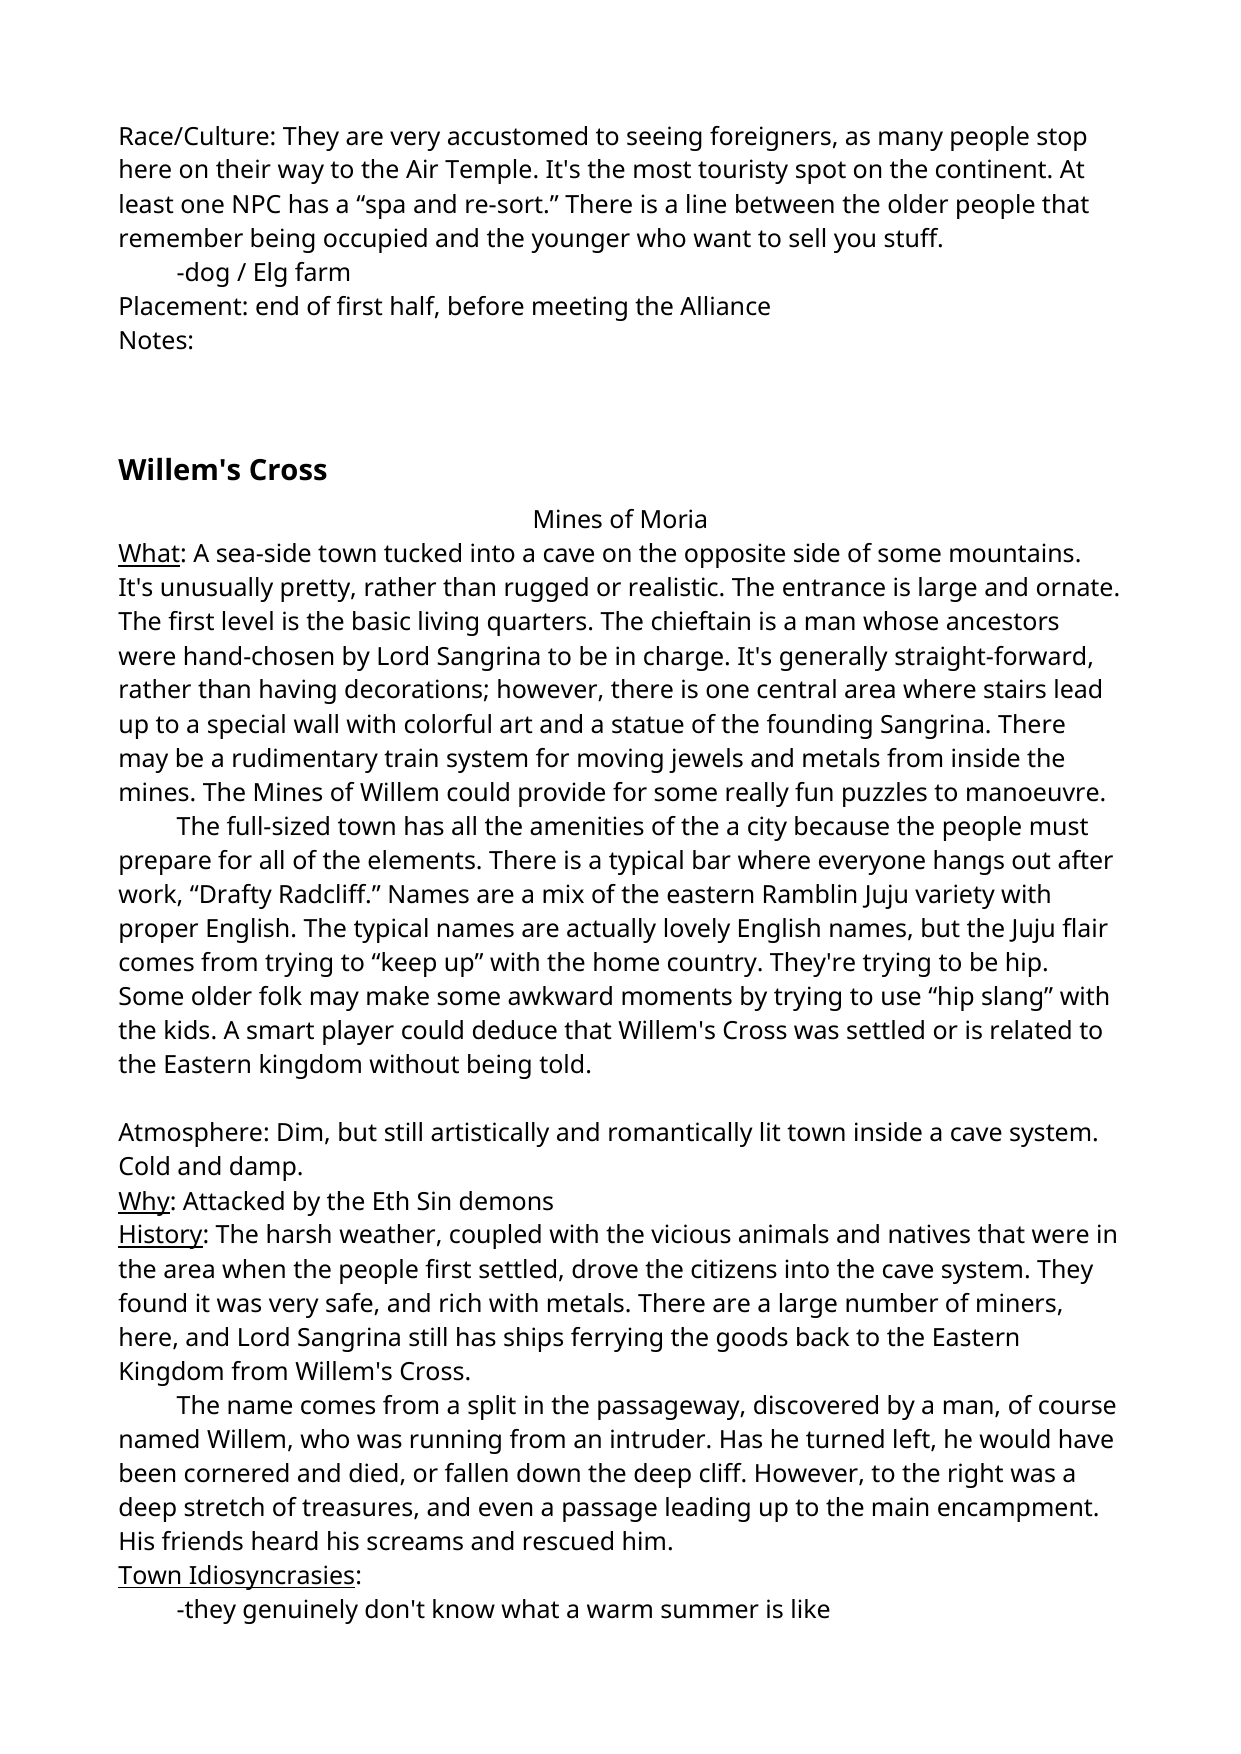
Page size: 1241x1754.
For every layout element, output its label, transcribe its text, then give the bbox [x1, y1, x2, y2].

text Willem's Cross [118, 450, 1122, 489]
text Placement: end of first half, before meeting the Alliance [118, 288, 1122, 322]
text What: A sea-side town tucked into a cave on the opposite side of some mountains. It's unusually pretty, rather than rugged or realistic. The entrance is large and ornate. The first level is the basic living quarters. The chieftain is a man whose ancestors were hand-chosen by Lord Sangrina to be in charge. It's generally straight-forward, rather than having decorations; however, there is one central area where stairs lead up to a special wall with colorful art and a statue of the founding Sangrina. There may be a rudimentary train system for moving jewels and metals from inside the mines. The Mines of Willem could provide for some really fun puzzles to manoeuvre. [118, 536, 1122, 808]
text Mines of Moria [118, 502, 1122, 536]
text History: The harsh weather, coupled with the vicious animals and natives that were in the area when the people first settled, drove the citizens into the cave system. They found it was very safe, and rich with metals. There are a large number of miners, here, and Lord Sangrina still has ships ferrying the goods back to the Eastern Kingdom from Willem's Cross. [118, 1217, 1122, 1387]
text Notes: [118, 322, 1122, 357]
text -dog / Elg farm [118, 254, 1122, 288]
text The name comes from a split in the passageway, discovered by a man, of course named Willem, who was running from an intruder. Has he turned left, he would have been cornered and died, or fallen down the deep cliff. However, to the right was a deep stretch of treasures, and even a passage leading up to the main encampment. His friends heard his screams and rescued him. [118, 1387, 1122, 1558]
text Why: Attacked by the Eth Sin demons [118, 1183, 1122, 1217]
text The full-sized town has all the amenities of the a city because the people must prepare for all of the elements. There is a typical bar where everyone hangs out after work, “Drafty Radcliff.” Names are a mix of the eastern Ramblin Juju variety with proper English. The typical names are actually lovely English names, but the Juju flair comes from trying to “keep up” with the home country. They're trying to be hip. Some older folk may make some awkward moments by trying to use “hip slang” with the kids. A smart player could deduce that Willem's Cross was settled or is related to the Eastern kingdom without being told. [118, 808, 1122, 1081]
text Town Idiosyncrasies: [118, 1558, 1122, 1592]
text Race/Culture: They are very accustomed to seeing foreigners, as many people stop here on their way to the Air Temple. It's the most touristy spot on the continent. At least one NPC has a “spa and re-sort.” There is a line between the older people that remember being occupied and the younger who want to sell you stuff. [118, 118, 1122, 254]
text Atmosphere: Dim, but still artistically and romantically lit town inside a cave system. Cold and damp. [118, 1115, 1122, 1183]
text -they genuinely don't know what a warm summer is like [118, 1592, 1122, 1626]
